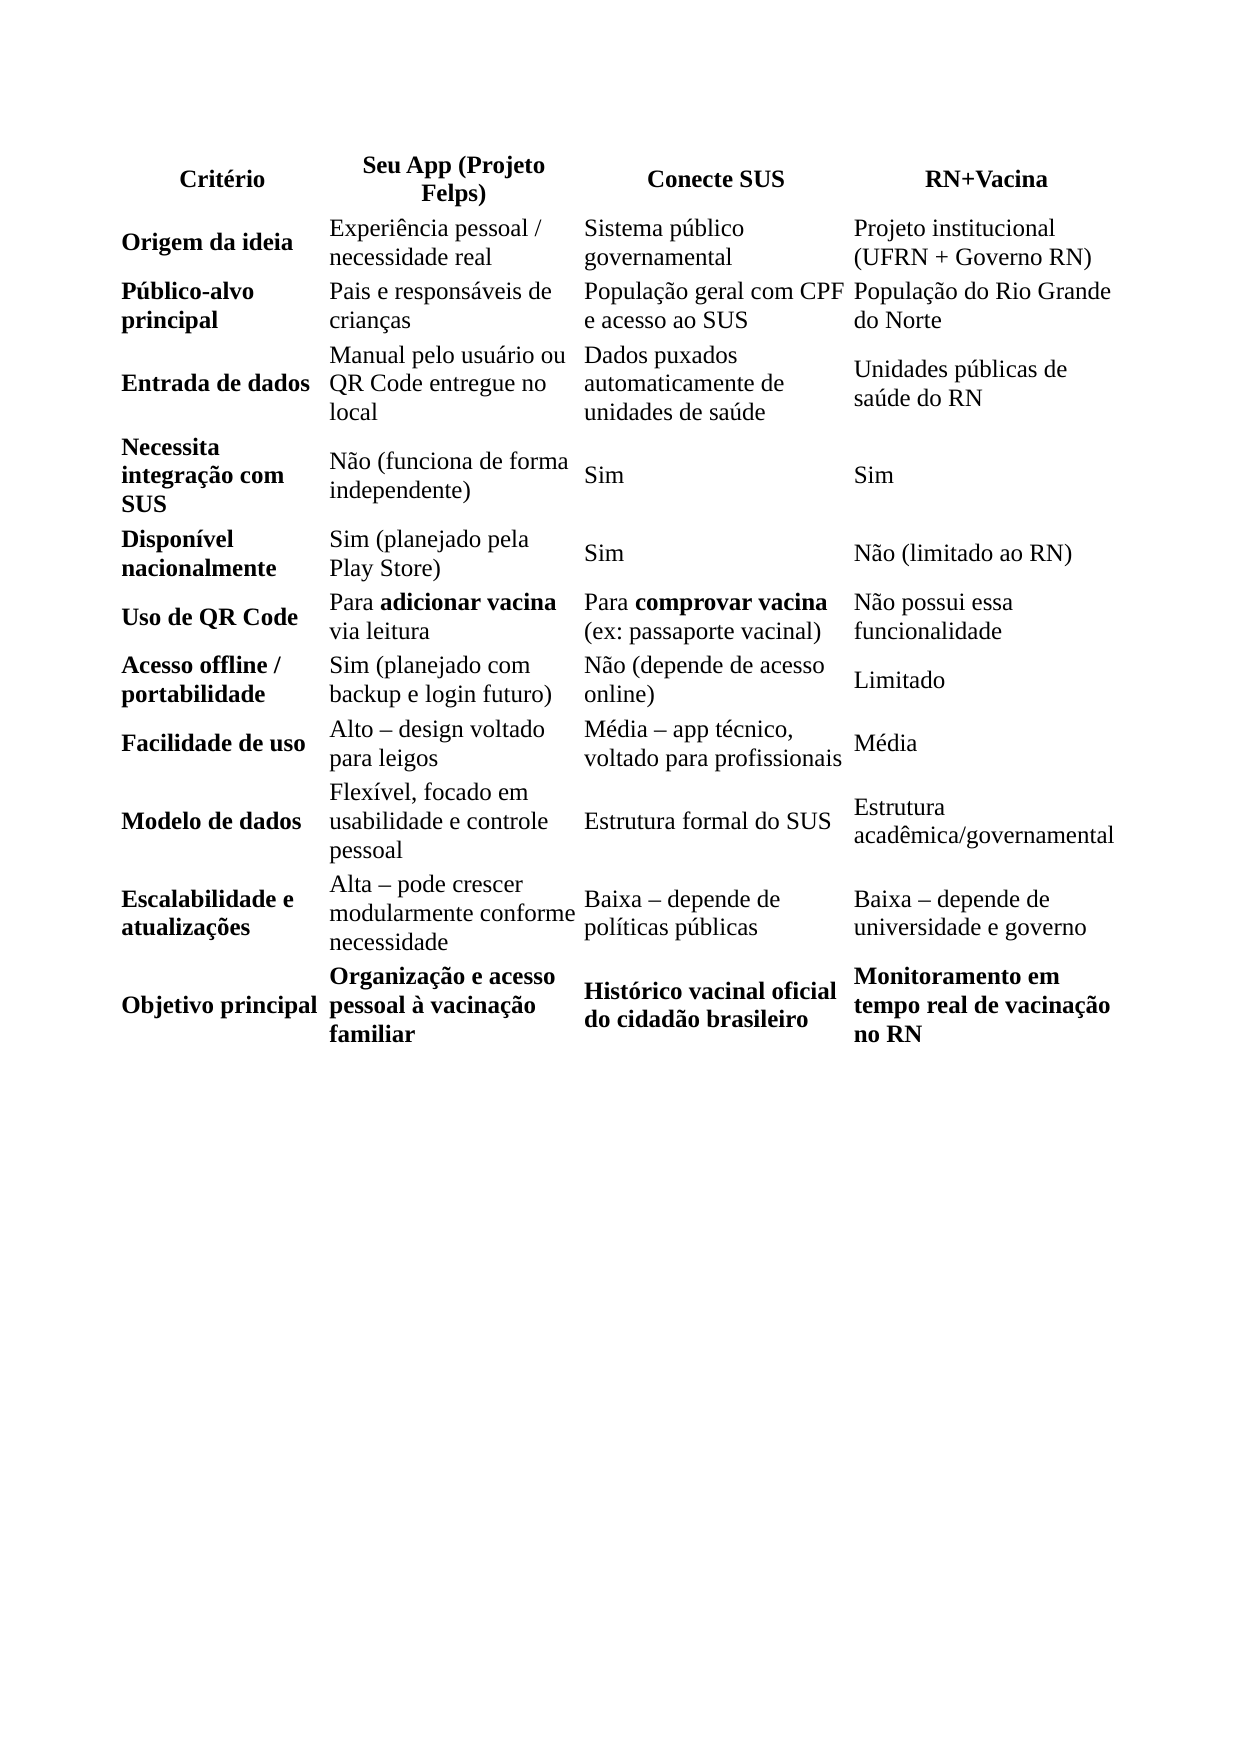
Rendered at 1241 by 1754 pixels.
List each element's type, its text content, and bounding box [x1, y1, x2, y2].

table_cell Média [851, 711, 1122, 774]
table_cell Não (limitado ao RN) [851, 521, 1122, 584]
table_cell Baixa – depende de políticas públicas [581, 866, 851, 958]
table_cell Sim [581, 521, 851, 584]
table_cell Sistema público governamental [581, 210, 851, 273]
table_cell Sim [851, 429, 1122, 521]
table_cell Objetivo principal [118, 959, 326, 1051]
table_cell Monitoramento em tempo real de vacinação no RN [851, 959, 1122, 1051]
table_header Critério [118, 147, 326, 210]
table_cell Modelo de dados [118, 774, 326, 866]
table_cell Projeto institucional (UFRN + Governo RN) [851, 210, 1122, 273]
table_cell Baixa – depende de universidade e governo [851, 866, 1122, 958]
table_cell Escalabilidade e atualizações [118, 866, 326, 958]
table_cell Histórico vacinal oficial do cidadão brasileiro [581, 959, 851, 1051]
table_cell Alta – pode crescer modularmente conforme necessidade [326, 866, 581, 958]
table_cell Sim (planejado com backup e login futuro) [326, 648, 581, 711]
table_cell Flexível, focado em usabilidade e controle pessoal [326, 774, 581, 866]
table_header Seu App (Projeto Felps) [326, 147, 581, 210]
table_cell Não possui essa funcionalidade [851, 584, 1122, 648]
table_cell Estrutura acadêmica/governamental [851, 774, 1122, 866]
table_cell Pais e responsáveis de crianças [326, 274, 581, 337]
table_header Conecte SUS [581, 147, 851, 210]
table_cell Limitado [851, 648, 1122, 711]
table_cell Alto – design voltado para leigos [326, 711, 581, 774]
table_cell Dados puxados automaticamente de unidades de saúde [581, 337, 851, 429]
table_header RN+Vacina [851, 147, 1122, 210]
table_cell Estrutura formal do SUS [581, 774, 851, 866]
table_cell Unidades públicas de saúde do RN [851, 337, 1122, 429]
table_cell Para adicionar vacina via leitura [326, 584, 581, 648]
table_cell População do Rio Grande do Norte [851, 274, 1122, 337]
table_cell Não (depende de acesso online) [581, 648, 851, 711]
table_cell Sim (planejado pela Play Store) [326, 521, 581, 584]
table_cell Necessita integração com SUS [118, 429, 326, 521]
table_cell Organização e acesso pessoal à vacinação familiar [326, 959, 581, 1051]
table_cell Experiência pessoal / necessidade real [326, 210, 581, 273]
table_cell Facilidade de uso [118, 711, 326, 774]
table_cell Manual pelo usuário ou QR Code entregue no local [326, 337, 581, 429]
table_cell Disponível nacionalmente [118, 521, 326, 584]
table_cell Público-alvo principal [118, 274, 326, 337]
table_cell Não (funciona de forma independente) [326, 429, 581, 521]
table_cell Uso de QR Code [118, 584, 326, 648]
table_cell Acesso offline / portabilidade [118, 648, 326, 711]
table_cell Para comprovar vacina (ex: passaporte vacinal) [581, 584, 851, 648]
table_cell Origem da ideia [118, 210, 326, 273]
table_cell Entrada de dados [118, 337, 326, 429]
table_cell Média – app técnico, voltado para profissionais [581, 711, 851, 774]
table_cell Sim [581, 429, 851, 521]
table_cell População geral com CPF e acesso ao SUS [581, 274, 851, 337]
